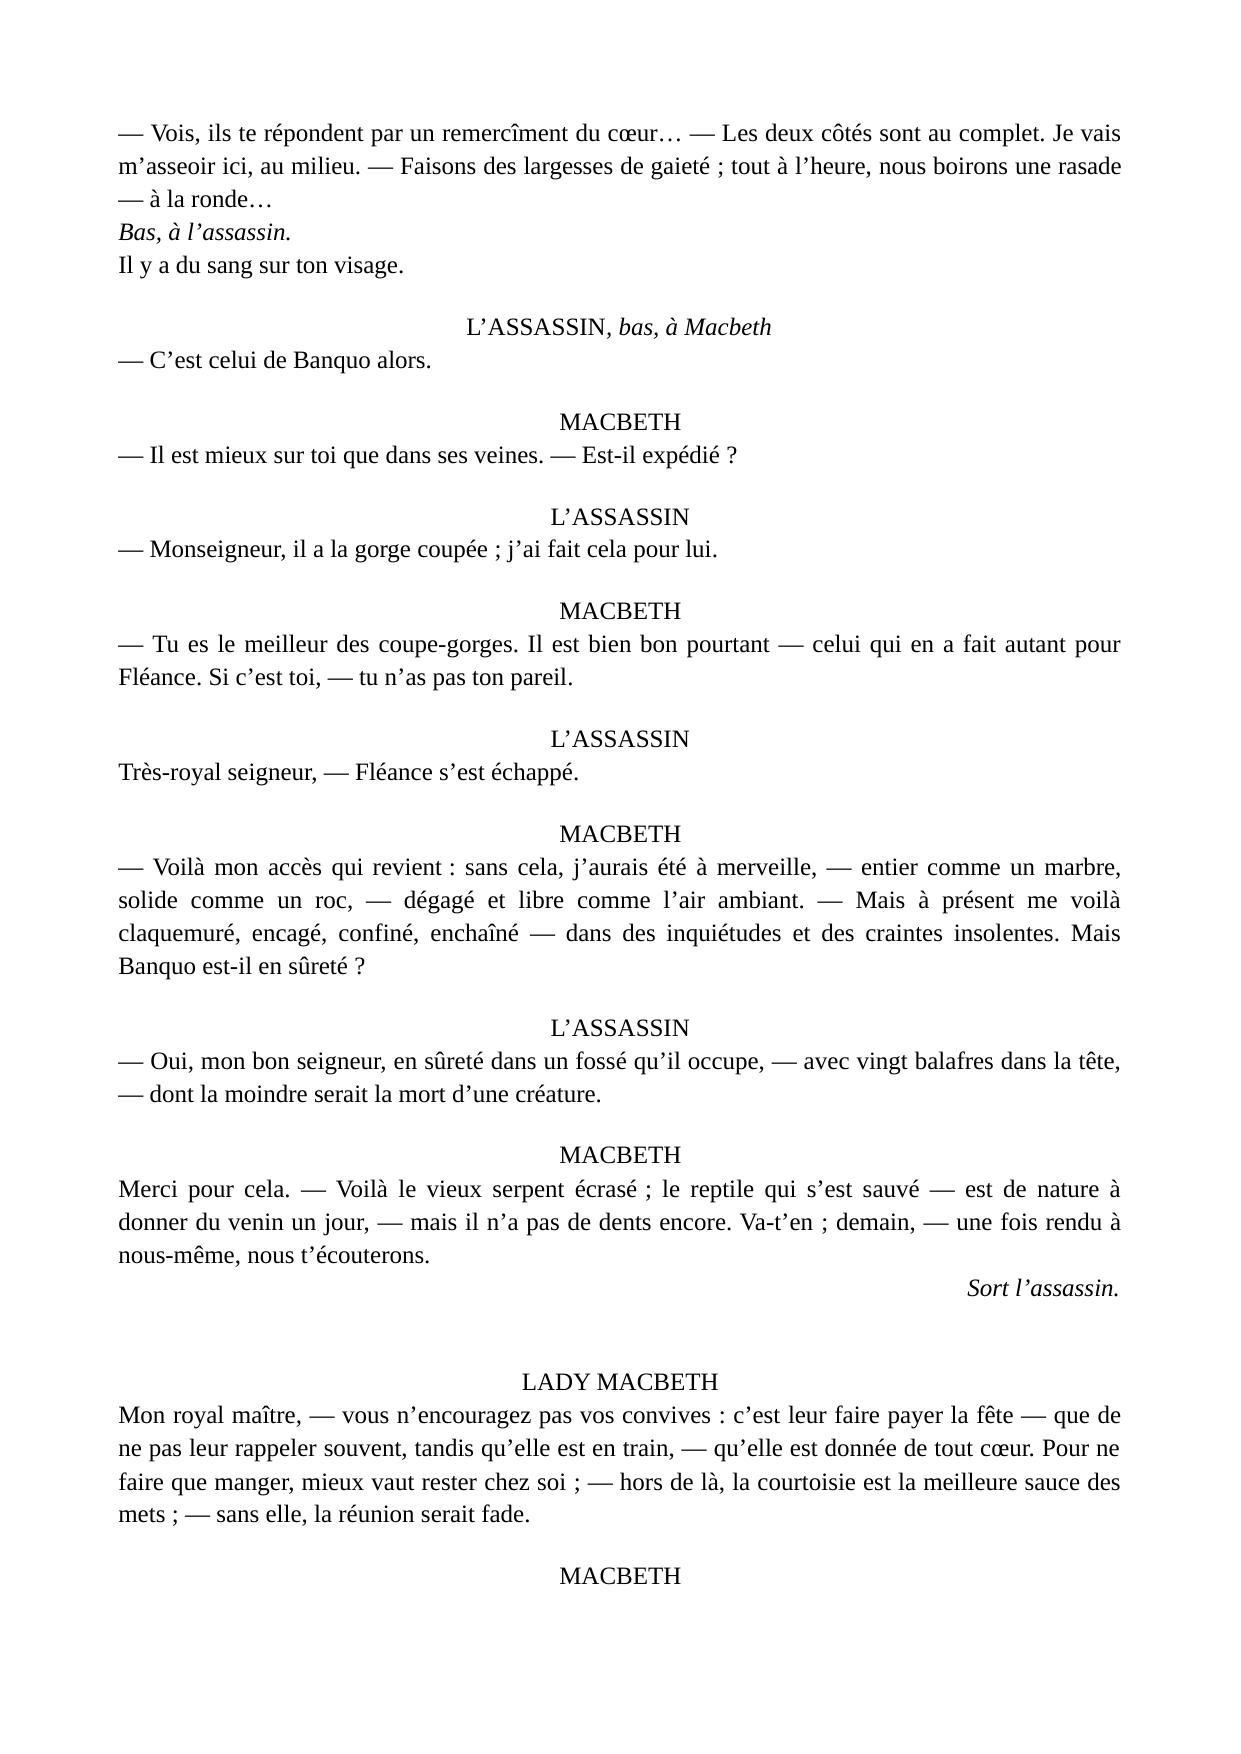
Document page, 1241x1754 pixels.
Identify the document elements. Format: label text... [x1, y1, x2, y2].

text MACBETH [118, 407, 1122, 436]
text LADY MACBETH [118, 1367, 1122, 1396]
text L’ASSASSIN [118, 1013, 1122, 1042]
text L’ASSASSIN, bas, à Macbeth [118, 312, 1122, 341]
text Il y a du sang sur ton visage. [118, 250, 1122, 279]
text — C’est celui de Banquo alors. [118, 345, 1122, 374]
text MACBETH [118, 1141, 1122, 1169]
text — Tu es le meilleur des coupe-gorges. Il est bien bon pourtant — celui qui en a fait autant pour Fléance. Si c’est toi, — tu n’as pas ton pareil. [118, 629, 1122, 691]
text MACBETH [118, 819, 1122, 848]
text Mon royal maître, — vous n’encouragez pas vos convives : c’est leur faire payer la fête — que de ne pas leur rappeler souvent, tandis qu’elle est en train, — qu’elle est donnée de tout cœur. Pour ne faire que manger, mieux vaut rester chez soi ; — hors de là, la courtoisie est la meilleure sauce des mets ; — sans elle, la réunion serait fade. [118, 1401, 1122, 1528]
text — Oui, mon bon seigneur, en sûreté dans un fossé qu’il occupe, — avec vingt balafres dans la tête, — dont la moindre serait la mort d’une créature. [118, 1046, 1122, 1108]
text Sort l’assassin. [118, 1273, 1122, 1301]
text L’ASSASSIN [118, 724, 1122, 753]
text Bas, à l’assassin. [118, 217, 1122, 246]
text — Voilà mon accès qui revient : sans cela, j’aurais été à merveille, — entier comme un marbre, solide comme un roc, — dégagé et libre comme l’air ambiant. — Mais à présent me voilà claquemuré, encagé, confiné, enchaîné — dans des inquiétudes et des craintes insolentes. Mais Banquo est-il en sûreté ? [118, 852, 1122, 980]
text — Monseigneur, il a la gorge coupée ; j’ai fait cela pour lui. [118, 534, 1122, 563]
text L’ASSASSIN [118, 502, 1122, 530]
text MACBETH [118, 596, 1122, 625]
text — Vois, ils te répondent par un remercîment du cœur… — Les deux côtés sont au complet. Je vais m’asseoir ici, au milieu. — Faisons des largesses de gaieté ; tout à l’heure, nous boirons une rasade — à la ronde… [118, 118, 1122, 213]
text MACBETH [118, 1561, 1122, 1590]
text Merci pour cela. — Voilà le vieux serpent écrasé ; le reptile qui s’est sauvé — est de nature à donner du venin un jour, — mais il n’a pas de dents encore. Va-t’en ; demain, — une fois rendu à nous-même, nous t’écouterons. [118, 1174, 1122, 1268]
text Très-royal seigneur, — Fléance s’est échappé. [118, 757, 1122, 786]
text — Il est mieux sur toi que dans ses veines. — Est-il expédié ? [118, 440, 1122, 468]
